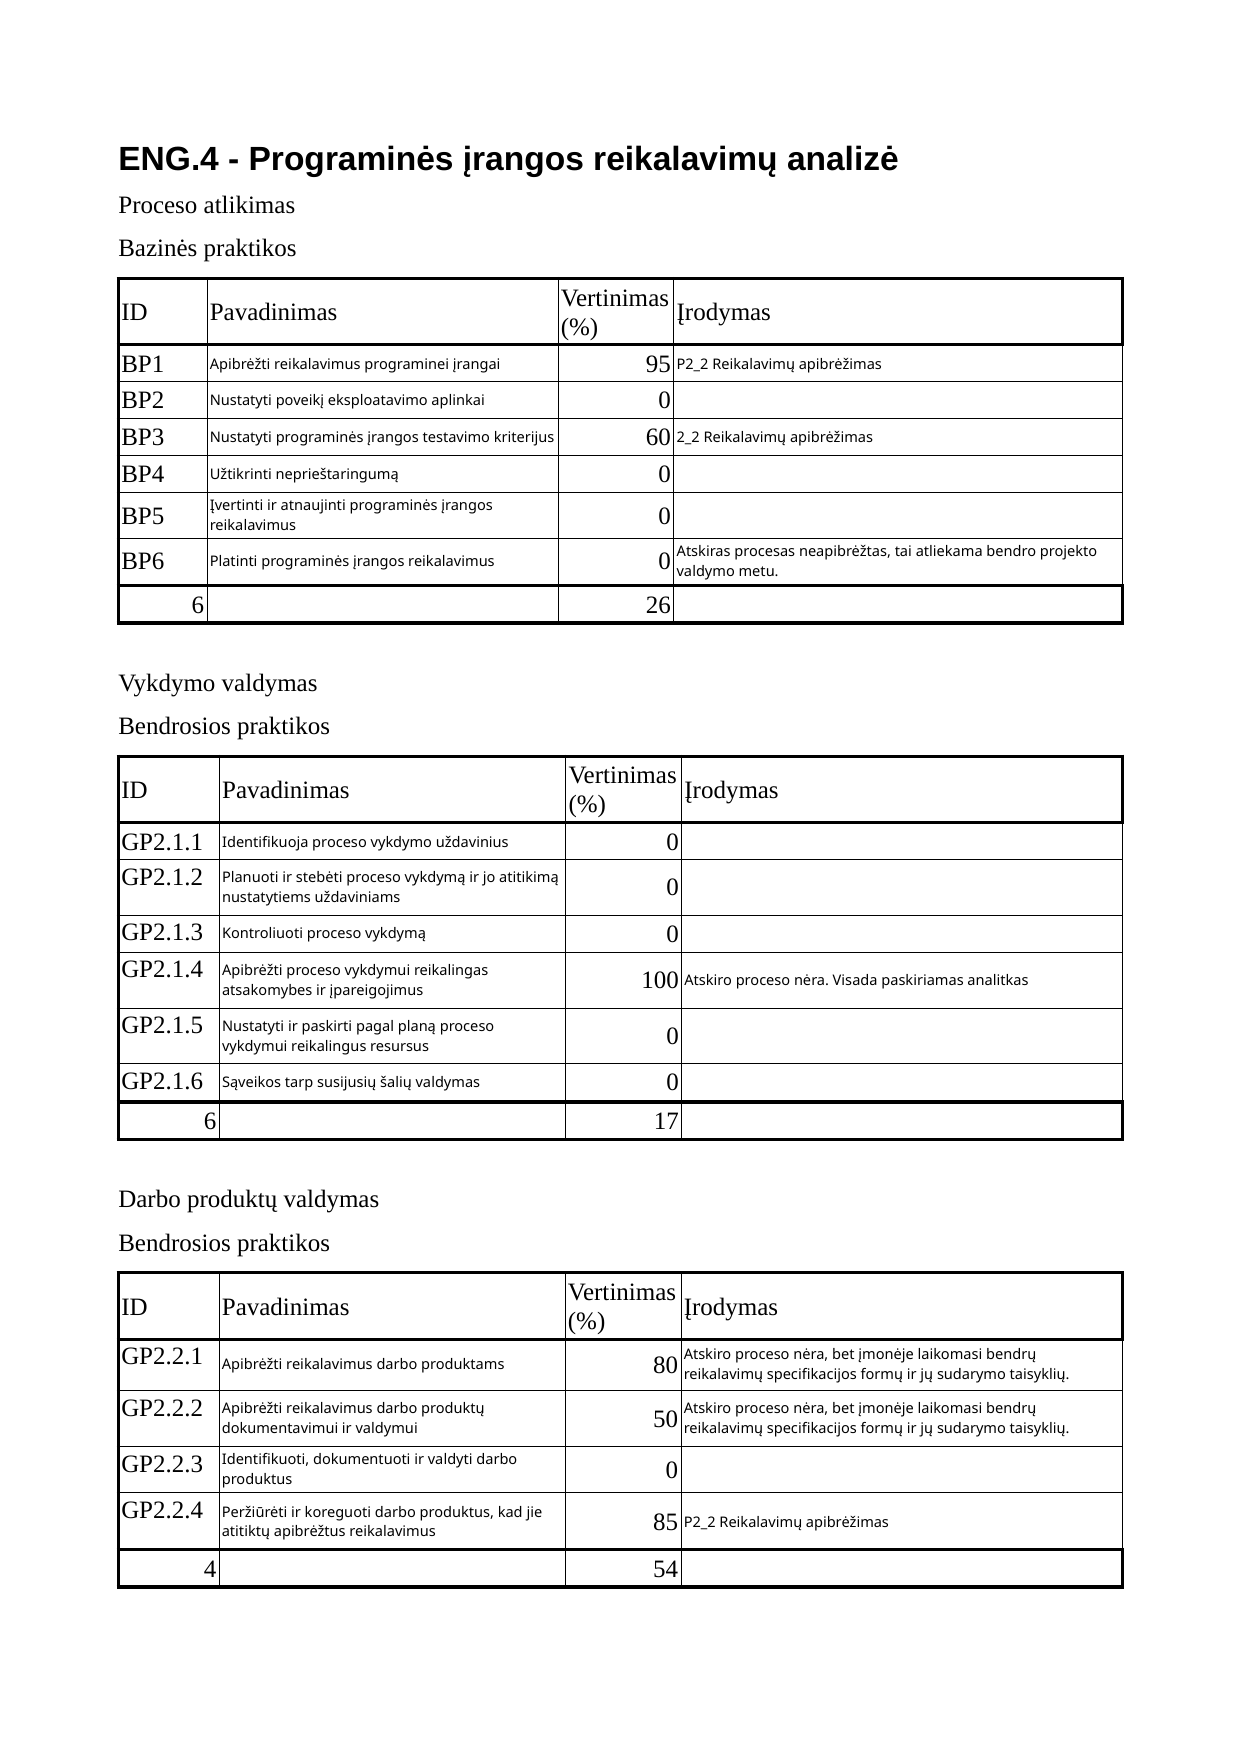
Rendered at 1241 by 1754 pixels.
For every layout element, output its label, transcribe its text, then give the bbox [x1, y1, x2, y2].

table_cell [682, 1064, 1122, 1100]
text Vykdymo valdymas [118, 668, 1122, 697]
table_cell BP5 [120, 493, 207, 538]
table_cell Nustatyti ir paskirti pagal planą proceso vykdymui reikalingus resursus [220, 1009, 565, 1063]
table_cell Identifikuoti, dokumentuoti ir valdyti darbo produktus [220, 1447, 565, 1492]
table_cell Kontroliuoti proceso vykdymą [220, 916, 565, 952]
table_cell BP1 [120, 346, 207, 381]
table_cell Atskiro proceso nėra, bet įmonėje laikomasi bendrų reikalavimų specifikacijos formų ir jų sudarymo taisyklių. [682, 1341, 1122, 1390]
table_header Įrodymas [682, 1274, 1121, 1338]
text Darbo produktų valdymas [118, 1184, 1122, 1213]
table_cell GP2.1.1 [120, 824, 219, 859]
table_cell [682, 860, 1122, 914]
table_cell GP2.1.6 [120, 1064, 219, 1100]
table_header Vertinimas (%) [566, 1274, 681, 1338]
table_cell Atskiro proceso nėra, bet įmonėje laikomasi bendrų reikalavimų specifikacijos formų ir jų sudarymo taisyklių. [682, 1391, 1122, 1446]
table_header ID [120, 280, 207, 343]
table_cell Atskiras procesas neapibrėžtas, tai atliekama bendro projekto valdymo metu. [674, 539, 1122, 584]
table_cell 95 [559, 346, 673, 381]
table_cell 6 [120, 1104, 219, 1138]
text Proceso atlikimas [118, 190, 1122, 219]
table_cell 0 [559, 382, 673, 418]
table_cell Apibrėžti proceso vykdymui reikalingas atsakomybes ir įpareigojimus [220, 953, 565, 1007]
table_header Pavadinimas [220, 758, 565, 821]
table_cell GP2.2.2 [120, 1391, 219, 1446]
table_header Pavadinimas [220, 1274, 565, 1338]
text Bendrosios praktikos [118, 711, 1122, 740]
table_cell Sąveikos tarp susijusių šalių valdymas [220, 1064, 565, 1100]
subtitle ENG.4 - Programinės įrangos reikalavimų analizė [118, 139, 1122, 178]
table_cell Apibrėžti reikalavimus darbo produktams [220, 1341, 565, 1390]
table_cell 2_2 Reikalavimų apibrėžimas [674, 419, 1122, 455]
table_cell P2_2 Reikalavimų apibrėžimas [682, 1493, 1122, 1548]
table_cell Identifikuoja proceso vykdymo uždavinius [220, 824, 565, 859]
table_cell 17 [566, 1104, 681, 1138]
table_cell BP6 [120, 539, 207, 584]
table_cell GP2.2.3 [120, 1447, 219, 1492]
table_cell 0 [566, 824, 681, 859]
table_cell Užtikrinti neprieštaringumą [208, 456, 558, 492]
table_cell Planuoti ir stebėti proceso vykdymą ir jo atitikimą nustatytiems uždaviniams [220, 860, 565, 914]
table_cell Apibrėžti reikalavimus programinei įrangai [208, 346, 558, 381]
table_cell P2_2 Reikalavimų apibrėžimas [674, 346, 1122, 381]
table_cell 50 [566, 1391, 681, 1446]
table_cell [220, 1104, 565, 1138]
table_header Vertinimas (%) [566, 758, 681, 821]
table_header ID [120, 758, 219, 821]
table_cell [220, 1551, 565, 1585]
table_cell 0 [559, 539, 673, 584]
table_cell 0 [566, 916, 681, 952]
table_cell 4 [120, 1551, 219, 1585]
table_header Įrodymas [674, 280, 1121, 343]
table_cell [682, 824, 1122, 859]
table_cell BP2 [120, 382, 207, 418]
table_cell 0 [566, 1009, 681, 1063]
table_cell BP4 [120, 456, 207, 492]
table_cell [208, 587, 558, 621]
table_cell [674, 493, 1122, 538]
table_cell 60 [559, 419, 673, 455]
table_cell 100 [566, 953, 681, 1007]
table_header Įrodymas [682, 758, 1121, 821]
table_cell [682, 916, 1122, 952]
table_cell [674, 456, 1122, 492]
table_cell GP2.1.2 [120, 860, 219, 914]
table_cell 6 [120, 587, 207, 621]
table_cell Įvertinti ir atnaujinti programinės įrangos reikalavimus [208, 493, 558, 538]
table_cell GP2.2.1 [120, 1341, 219, 1390]
table_cell Apibrėžti reikalavimus darbo produktų dokumentavimui ir valdymui [220, 1391, 565, 1446]
table_header ID [120, 1274, 219, 1338]
table_cell [682, 1447, 1122, 1492]
table_cell [682, 1009, 1122, 1063]
table_cell BP3 [120, 419, 207, 455]
text Bazinės praktikos [118, 233, 1122, 262]
table_cell 0 [566, 1064, 681, 1100]
table_cell GP2.1.3 [120, 916, 219, 952]
table_cell GP2.1.4 [120, 953, 219, 1007]
table_cell Nustatyti poveikį eksploatavimo aplinkai [208, 382, 558, 418]
table_cell 0 [566, 860, 681, 914]
table_cell [674, 587, 1121, 621]
table_cell Atskiro proceso nėra. Visada paskiriamas analitkas [682, 953, 1122, 1007]
table_cell Nustatyti programinės įrangos testavimo kriterijus [208, 419, 558, 455]
table_cell 0 [566, 1447, 681, 1492]
table_cell GP2.1.5 [120, 1009, 219, 1063]
table_cell [682, 1551, 1121, 1585]
table_cell 0 [559, 493, 673, 538]
text Bendrosios praktikos [118, 1228, 1122, 1257]
table_cell 80 [566, 1341, 681, 1390]
table_header Pavadinimas [208, 280, 558, 343]
table_cell Peržiūrėti ir koreguoti darbo produktus, kad jie atitiktų apibrėžtus reikalavimus [220, 1493, 565, 1548]
table_header Vertinimas (%) [559, 280, 673, 343]
table_cell 0 [559, 456, 673, 492]
table_cell [682, 1104, 1121, 1138]
table_cell 54 [566, 1551, 681, 1585]
table_cell 26 [559, 587, 673, 621]
table_cell 85 [566, 1493, 681, 1548]
table_cell GP2.2.4 [120, 1493, 219, 1548]
table_cell Platinti programinės įrangos reikalavimus [208, 539, 558, 584]
table_cell [674, 382, 1122, 418]
